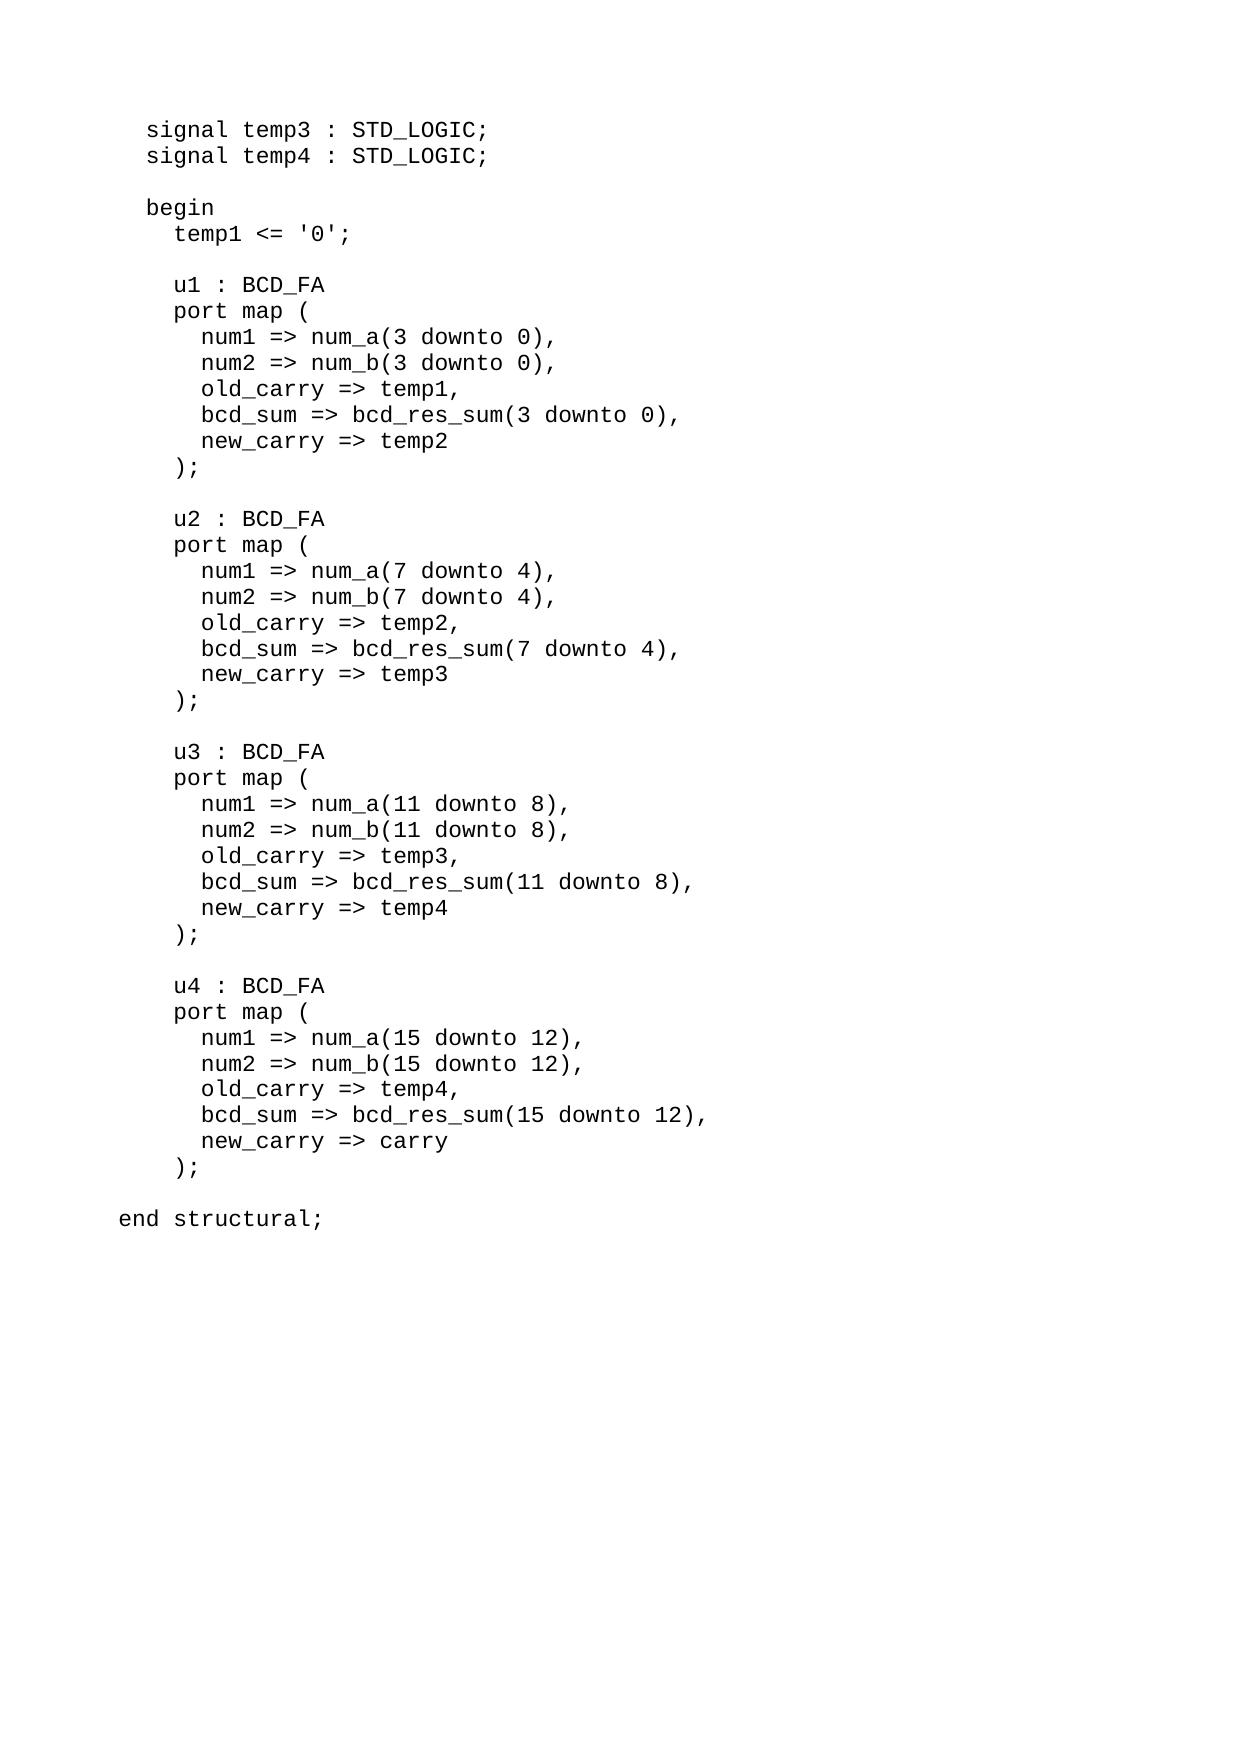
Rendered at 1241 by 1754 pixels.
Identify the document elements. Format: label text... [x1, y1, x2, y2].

text old_carry => temp1, [118, 377, 1122, 403]
text new_carry => carry [118, 1130, 1122, 1156]
text new_carry => temp4 [118, 896, 1122, 922]
text ); [118, 455, 1122, 481]
text num2 => num_b(7 downto 4), [118, 585, 1122, 611]
text ); [118, 1156, 1122, 1182]
text port map ( [118, 767, 1122, 792]
text num2 => num_b(11 downto 8), [118, 818, 1122, 844]
text begin [118, 196, 1122, 222]
text num1 => num_a(11 downto 8), [118, 792, 1122, 818]
text bcd_sum => bcd_res_sum(7 downto 4), [118, 637, 1122, 663]
text bcd_sum => bcd_res_sum(3 downto 0), [118, 403, 1122, 429]
text old_carry => temp4, [118, 1078, 1122, 1104]
text ); [118, 689, 1122, 715]
text num2 => num_b(3 downto 0), [118, 352, 1122, 377]
text num1 => num_a(15 downto 12), [118, 1026, 1122, 1052]
text u2 : BCD_FA [118, 507, 1122, 533]
text num1 => num_a(7 downto 4), [118, 559, 1122, 585]
text bcd_sum => bcd_res_sum(15 downto 12), [118, 1104, 1122, 1130]
text temp1 <= '0'; [118, 222, 1122, 248]
text num1 => num_a(3 downto 0), [118, 326, 1122, 352]
text old_carry => temp2, [118, 611, 1122, 637]
text bcd_sum => bcd_res_sum(11 downto 8), [118, 870, 1122, 896]
text u1 : BCD_FA [118, 274, 1122, 300]
text u3 : BCD_FA [118, 741, 1122, 767]
text ); [118, 922, 1122, 948]
text signal temp3 : STD_LOGIC; [118, 118, 1122, 144]
text port map ( [118, 533, 1122, 559]
text new_carry => temp3 [118, 663, 1122, 689]
text old_carry => temp3, [118, 844, 1122, 870]
text end structural; [118, 1207, 1122, 1233]
text num2 => num_b(15 downto 12), [118, 1052, 1122, 1078]
text new_carry => temp2 [118, 429, 1122, 455]
text port map ( [118, 300, 1122, 326]
text u4 : BCD_FA [118, 974, 1122, 1000]
text signal temp4 : STD_LOGIC; [118, 144, 1122, 170]
text port map ( [118, 1000, 1122, 1026]
